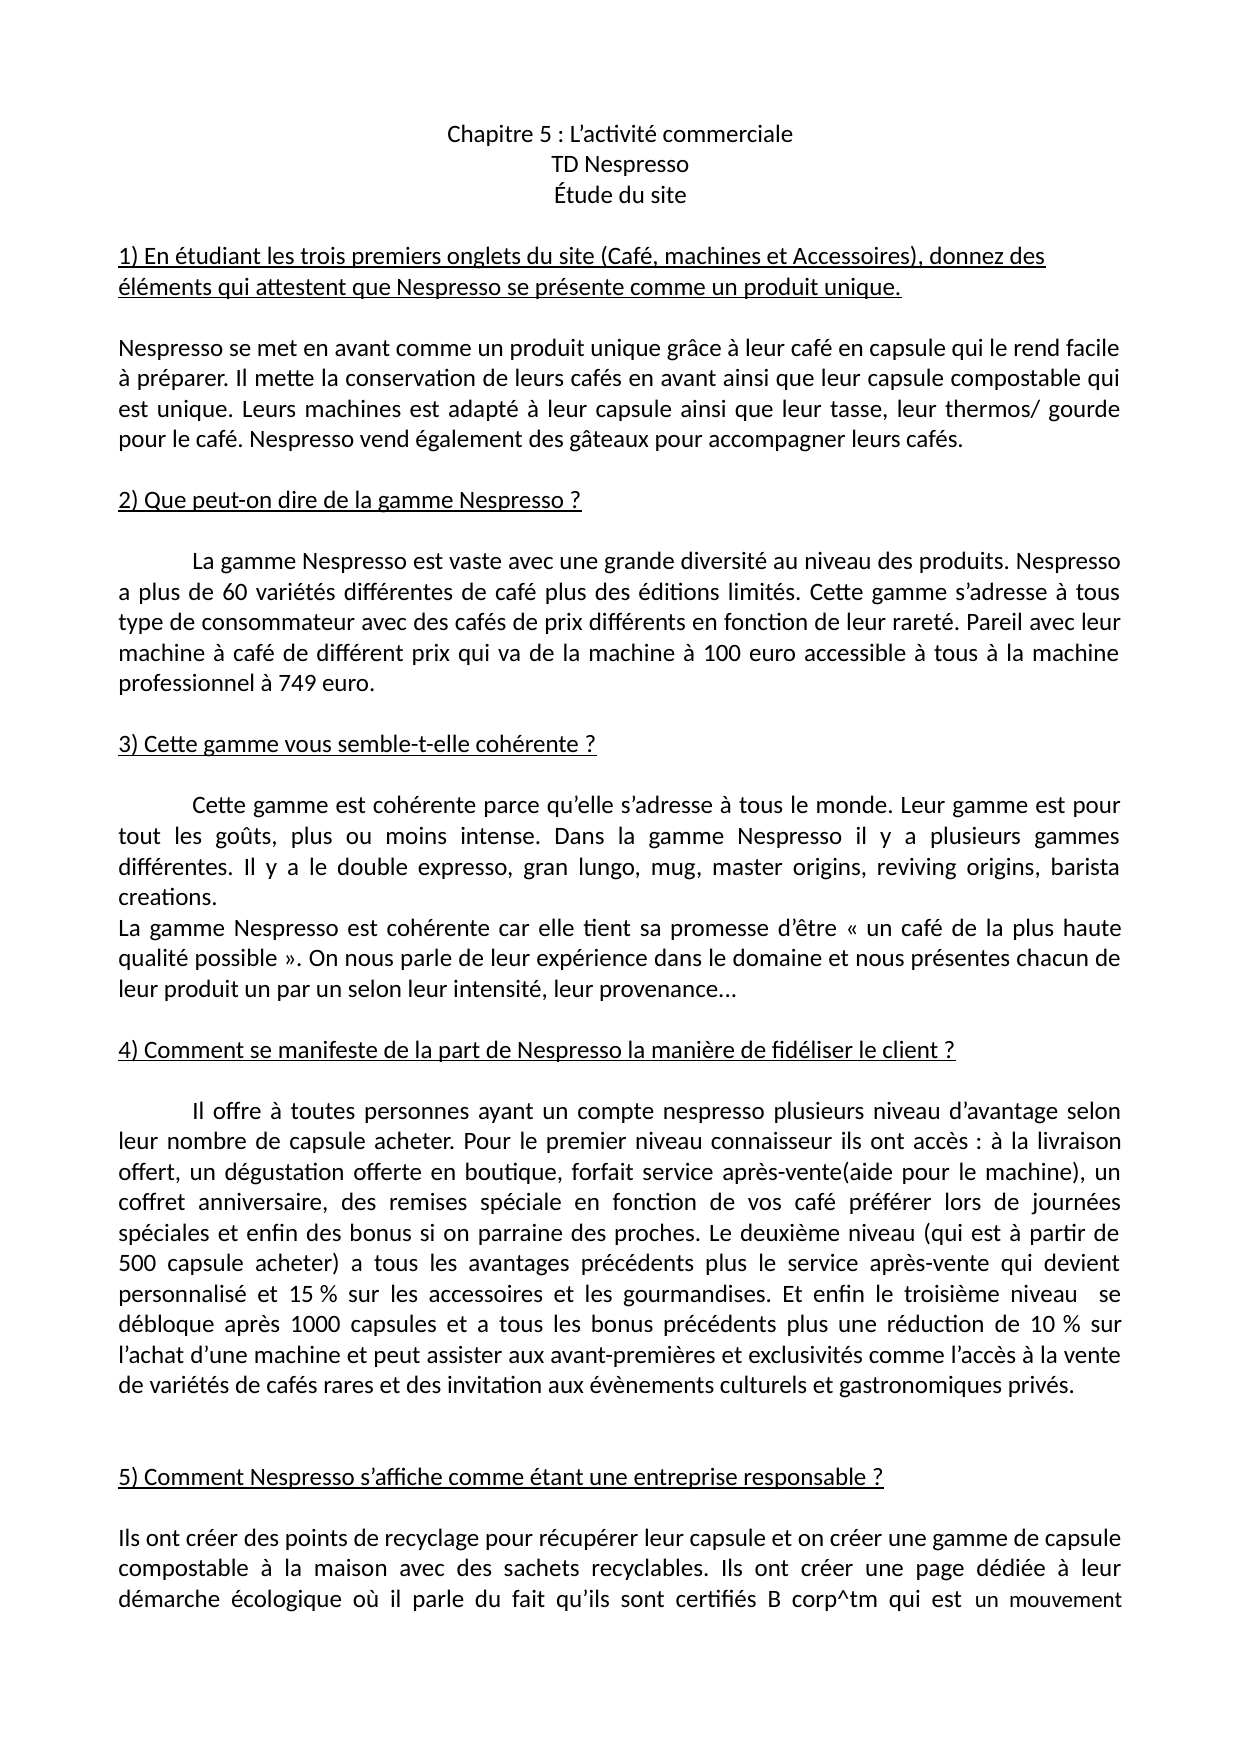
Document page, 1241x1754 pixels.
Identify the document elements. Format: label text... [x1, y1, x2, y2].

text 3) Cette gamme vous semble-t-elle cohérente ? [118, 728, 1122, 759]
text Il offre à toutes personnes ayant un compte nespresso plusieurs niveau d’avantage selon leur nombre de capsule acheter. Pour le premier niveau connaisseur ils ont accès : à la livraison offert, un dégustation offerte en boutique, forfait service après-vente(aide pour le machine), un coffret anniversaire, des remises spéciale en fonction de vos café préférer lors de journées spéciales et enfin des bonus si on parraine des proches. Le deuxième niveau (qui est à partir de 500 capsule acheter) a tous les avantages précédents plus le service après-vente qui devient personnalisé et 15 % sur les accessoires et les gourmandises. Et enfin le troisième niveau se débloque après 1000 capsules et a tous les bonus précédents plus une réduction de 10 % sur l’achat d’une machine et peut assister aux avant-premières et exclusivités comme l’accès à la vente de variétés de cafés rares et des invitation aux évènements culturels et gastronomiques privés. [118, 1095, 1122, 1400]
text Étude du site [118, 179, 1122, 210]
text Cette gamme est cohérente parce qu’elle s’adresse à tous le monde. Leur gamme est pour tout les goûts, plus ou moins intense. Dans la gamme Nespresso il y a plusieurs gammes différentes. Il y a le double expresso, gran lungo, mug, master origins, reviving origins, barista creations. [118, 789, 1122, 912]
text La gamme Nespresso est cohérente car elle tient sa promesse d’être « un café de la plus haute qualité possible ». On nous parle de leur expérience dans le domaine et nous présentes chacun de leur produit un par un selon leur intensité, leur provenance... [118, 912, 1122, 1003]
text Nespresso se met en avant comme un produit unique grâce à leur café en capsule qui le rend facile à préparer. Il mette la conservation de leurs cafés en avant ainsi que leur capsule compostable qui est unique. Leurs machines est adapté à leur capsule ainsi que leur tasse, leur thermos/ gourde pour le café. Nespresso vend également des gâteaux pour accompagner leurs cafés. [118, 332, 1122, 454]
text Ils ont créer des points de recyclage pour récupérer leur capsule et on créer une gamme de capsule compostable à la maison avec des sachets recyclables. Ils ont créer une page dédiée à leur démarche écologique où il parle du fait qu’ils sont certifiés B corp^tm qui est un mouvement [118, 1522, 1122, 1614]
text 2) Que peut-on dire de la gamme Nespresso ? [118, 484, 1122, 515]
text La gamme Nespresso est vaste avec une grande diversité au niveau des produits. Nespresso a plus de 60 variétés différentes de café plus des éditions limités. Cette gamme s’adresse à tous type de consommateur avec des cafés de prix différents en fonction de leur rareté. Pareil avec leur machine à café de différent prix qui va de la machine à 100 euro accessible à tous à la machine professionnel à 749 euro. [118, 545, 1122, 698]
text 5) Comment Nespresso s’affiche comme étant une entreprise responsable ? [118, 1461, 1122, 1492]
text Chapitre 5 : L’activité commerciale [118, 118, 1122, 149]
text éléments qui attestent que Nespresso se présente comme un produit unique. [118, 271, 1122, 301]
text 1) En étudiant les trois premiers onglets du site (Café, machines et Accessoires), donnez des [118, 240, 1122, 271]
text TD Nespresso [118, 149, 1122, 179]
text 4) Comment se manifeste de la part de Nespresso la manière de fidéliser le client ? [118, 1034, 1122, 1064]
